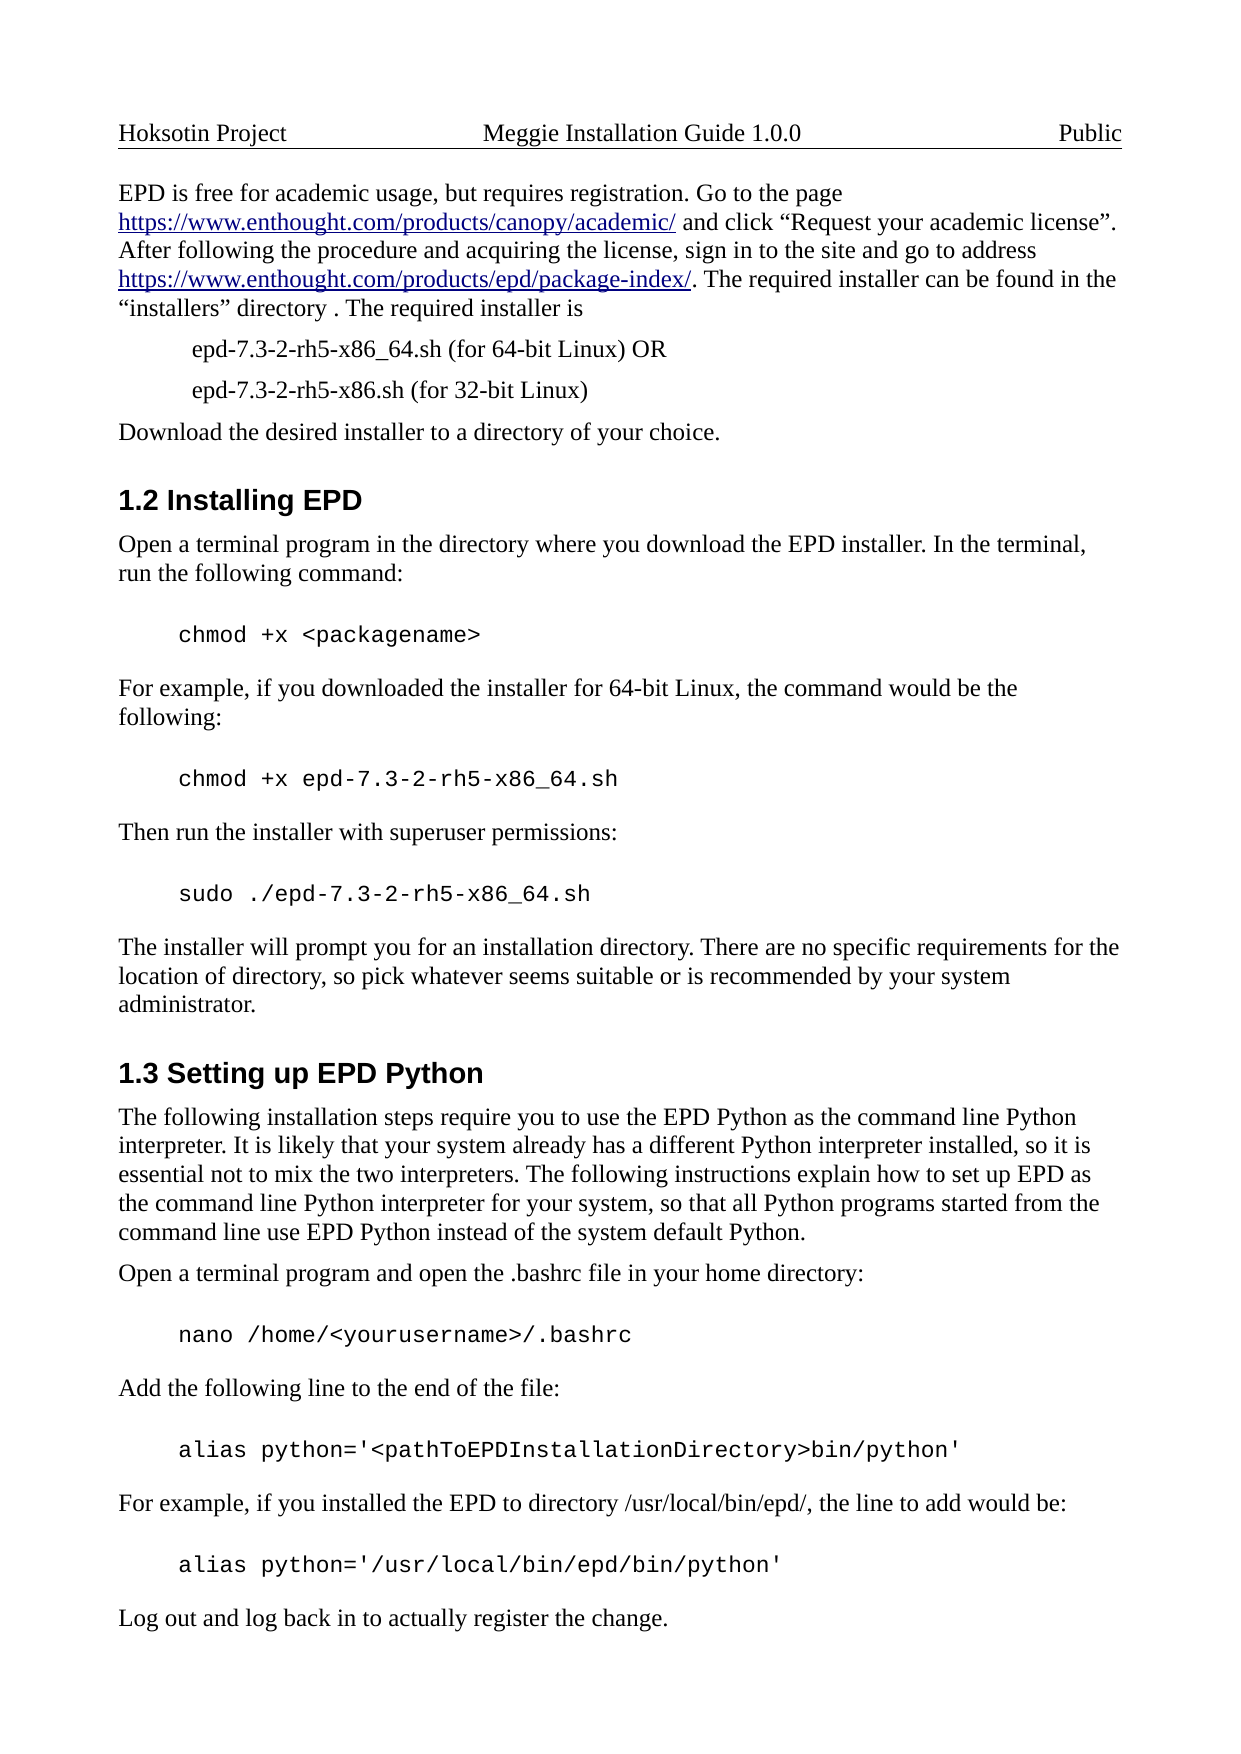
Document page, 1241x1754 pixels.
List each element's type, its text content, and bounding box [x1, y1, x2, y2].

text Add the following line to the end of the file: [118, 1373, 1122, 1402]
text Download the desired installer to a directory of your choice. [118, 417, 1122, 446]
subtitle 1.3 Setting up EPD Python [118, 1056, 1122, 1089]
subtitle 1.2 Installing EPD [118, 483, 1122, 517]
text For example, if you installed the EPD to directory /usr/local/bin/epd/, the line to add would be: [118, 1488, 1122, 1517]
text chmod +x <packagename> [178, 623, 1122, 649]
text epd-7.3-2-rh5-x86_64.sh (for 64-bit Linux) OR [118, 334, 1122, 363]
text For example, if you downloaded the installer for 64-bit Linux, the command would be the following: [118, 673, 1122, 731]
text sudo ./epd-7.3-2-rh5-x86_64.sh [178, 882, 1122, 908]
text EPD is free for academic usage, but requires registration. Go to the page https://www.enthought.com/products/canopy/academic/ and click “Request your academic license”. After following the procedure and acquiring the license, sign in to the site and go to address https://www.enthought.com/products/epd/package-index/. The required installer can be found in the “installers” directory . The required installer is [118, 178, 1122, 322]
text Then run the installer with superuser permissions: [118, 817, 1122, 846]
text nano /home/<yourusername>/.bashrc [178, 1323, 1122, 1349]
text Open a terminal program in the directory where you download the EPD installer. In the terminal, run the following command: [118, 529, 1122, 587]
text The following installation steps require you to use the EPD Python as the command line Python interpreter. It is likely that your system already has a different Python interpreter installed, so it is essential not to mix the two interpreters. The following instructions explain how to set up EPD as the command line Python interpreter for your system, so that all Python programs started from the command line use EPD Python instead of the system default Python. [118, 1102, 1122, 1246]
text alias python='<pathToEPDInstallationDirectory>bin/python' [178, 1438, 1122, 1464]
text alias python='/usr/local/bin/epd/bin/python' [178, 1553, 1122, 1579]
text epd-7.3-2-rh5-x86.sh (for 32-bit Linux) [118, 376, 1122, 404]
text chmod +x epd-7.3-2-rh5-x86_64.sh [178, 767, 1122, 793]
text Open a terminal program and open the .bashrc file in your home directory: [118, 1258, 1122, 1287]
text The installer will prompt you for an installation directory. There are no specific requirements for the location of directory, so pick whatever seems suitable or is recommended by your system administrator. [118, 932, 1122, 1018]
text Log out and log back in to actually register the change. [118, 1603, 1122, 1632]
